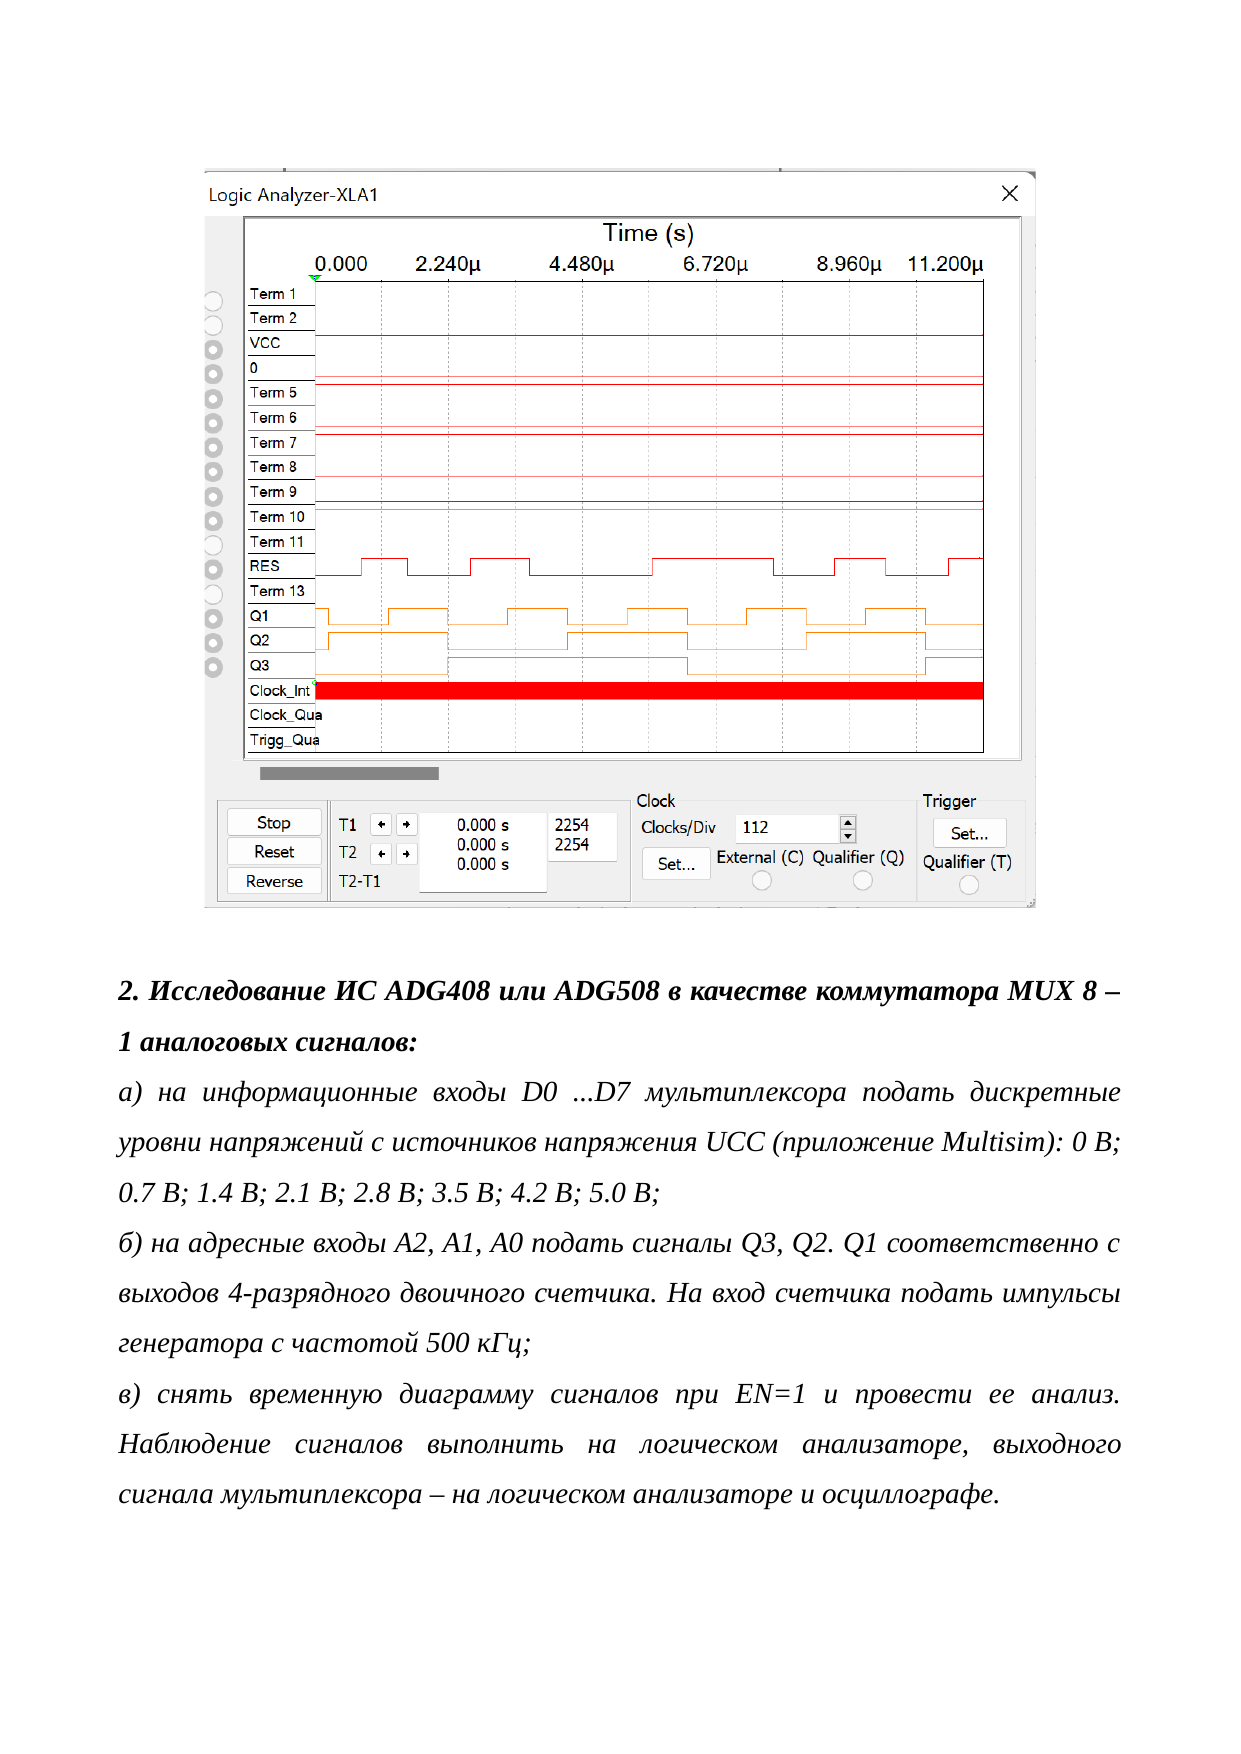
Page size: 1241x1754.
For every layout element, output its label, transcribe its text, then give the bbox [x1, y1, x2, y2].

text б) на адресные входы А2, А1, А0 подать сигналы Q3, Q2. Q1 соответственно c выходов 4-разрядного двоичного счетчика. На вход счетчика подать импульсы генератора с частотой 500 кГц; [118, 1225, 1122, 1359]
picture [204, 168, 1036, 908]
text 2. Исследование ИС ADG408 или ADG508 в качестве коммутатора MUX 8 – 1 аналоговых сигналов: [118, 973, 1122, 1057]
text в) снять временную диаграмму сигналов при EN=1 и провести ее анализ. Наблюдение сигналов выполнить на логическом анализаторе, выходного сигнала мультиплексора – на логическом анализаторе и осциллографе. [118, 1376, 1122, 1510]
text а) на информационные входы D0 ...D7 мультиплексора подать дискретные уровни напряжений с источников напряжения UCC (приложение Мultisim): 0 В; 0.7 В; 1.4 В; 2.1 В; 2.8 В; 3.5 В; 4.2 В; 5.0 В; [118, 1074, 1122, 1208]
